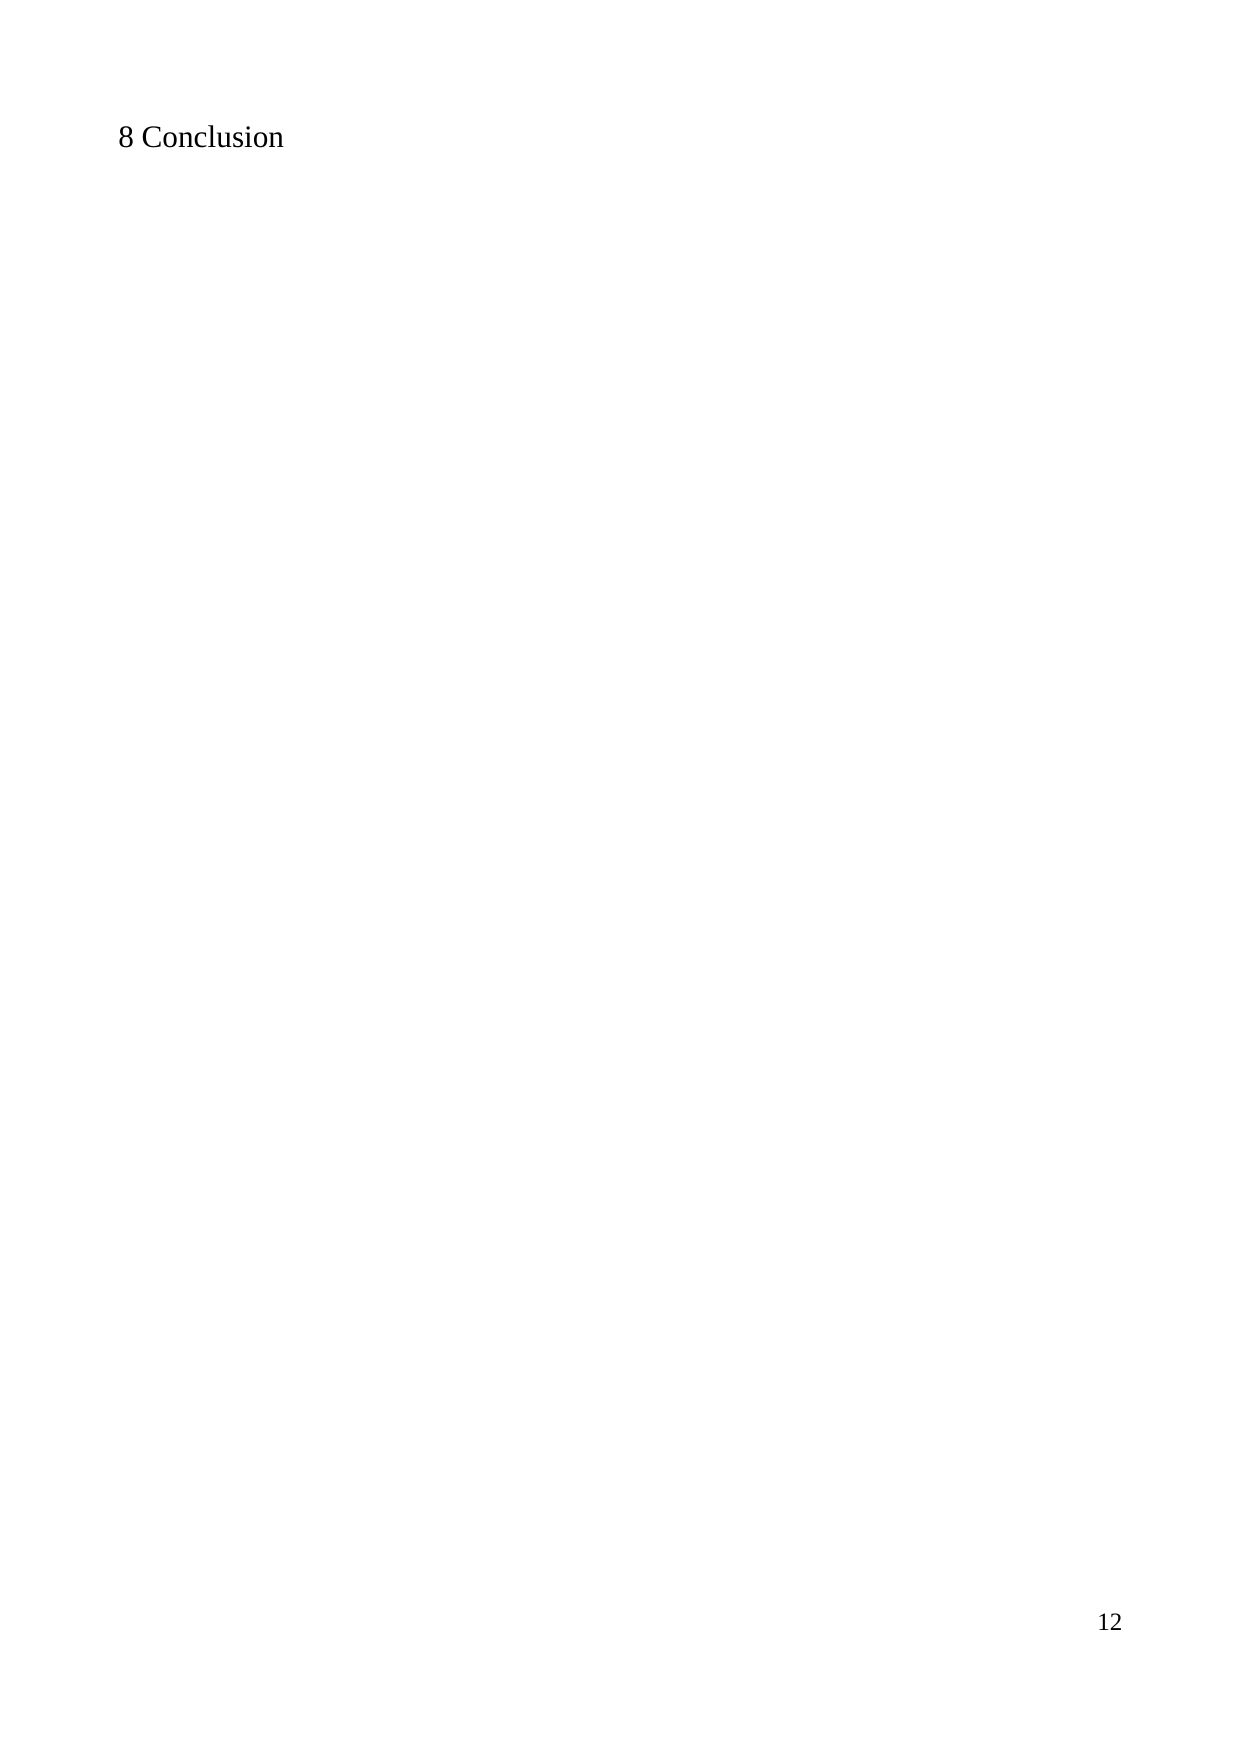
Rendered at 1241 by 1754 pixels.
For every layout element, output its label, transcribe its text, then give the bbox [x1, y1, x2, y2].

text 8 Conclusion [118, 118, 1122, 154]
